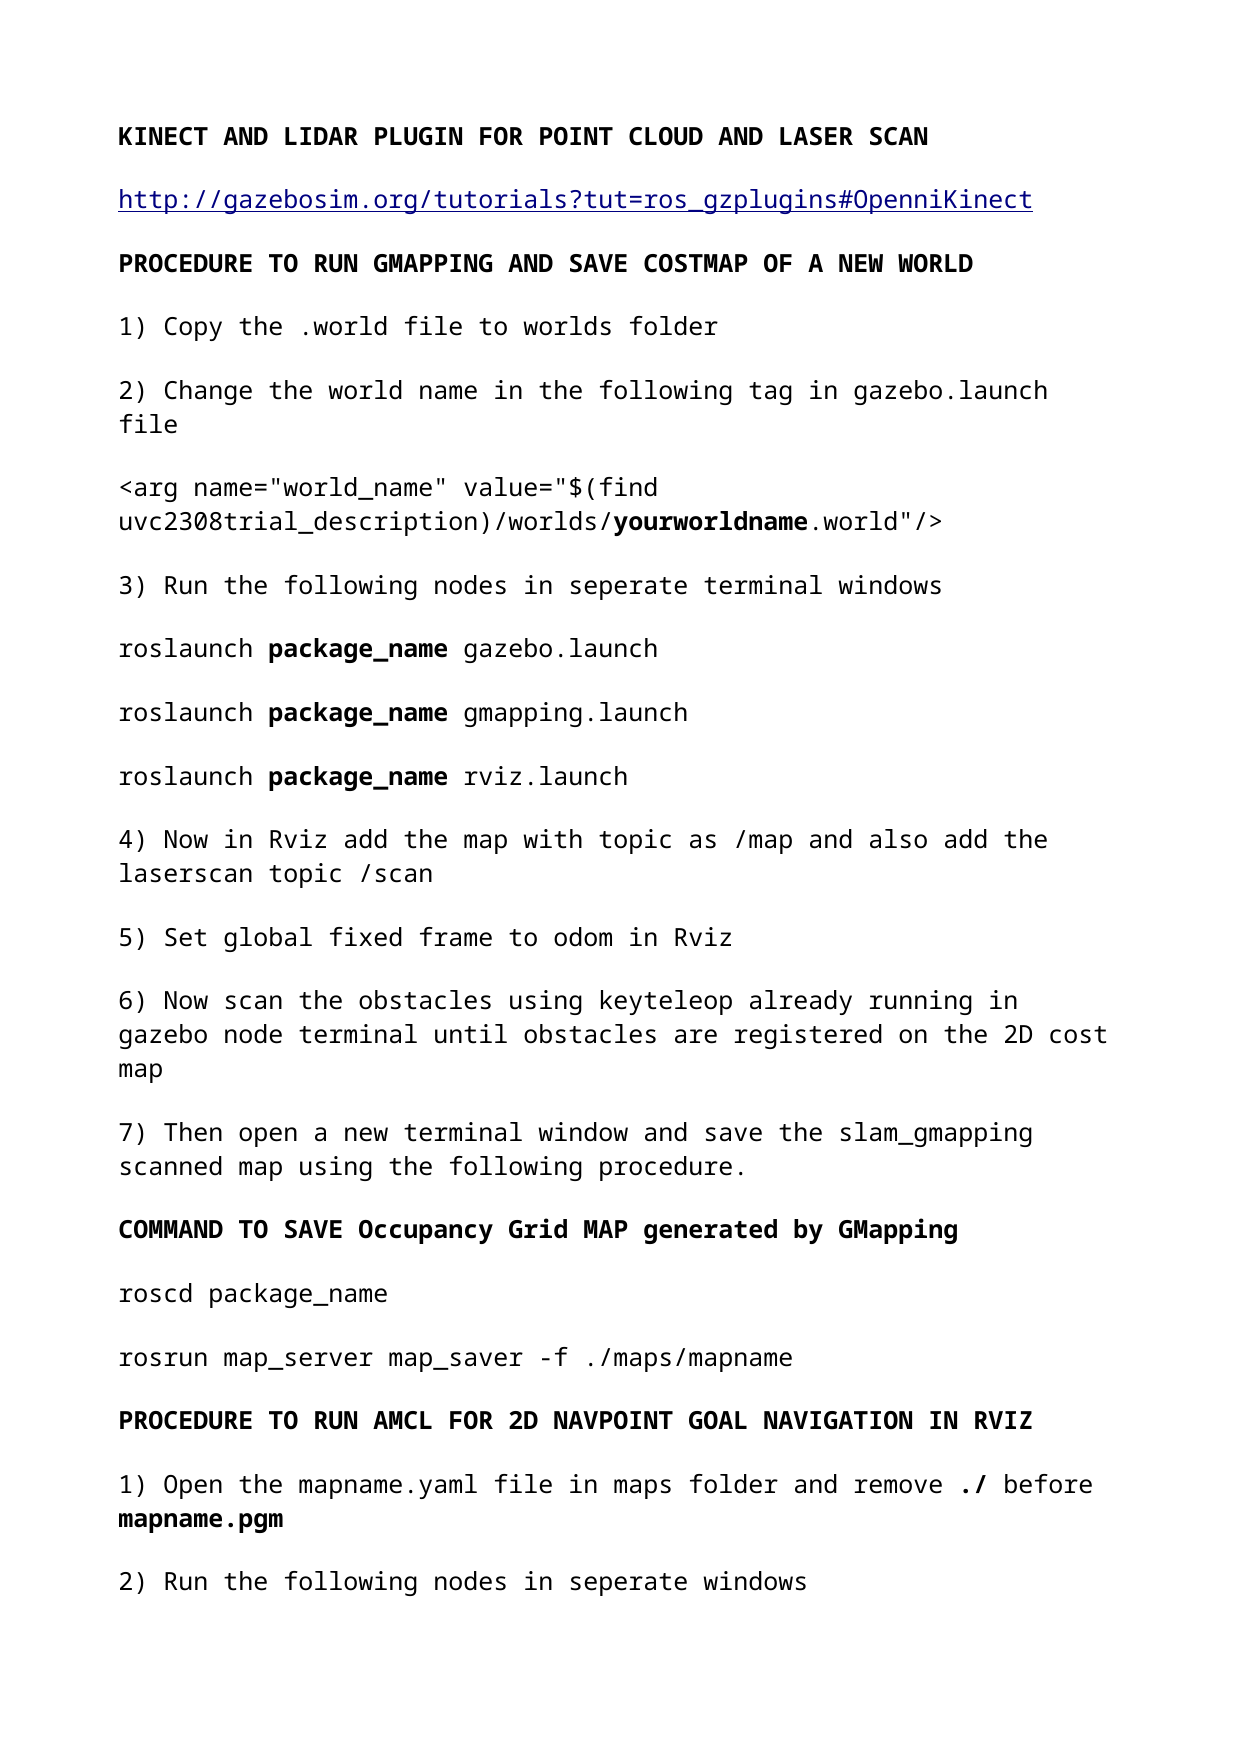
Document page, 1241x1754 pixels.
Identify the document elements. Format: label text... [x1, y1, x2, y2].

text 2) Run the following nodes in seperate windows [118, 1564, 1122, 1598]
text 1) Copy the .world file to worlds folder [118, 309, 1122, 343]
text rosrun map_server map_saver -f ./maps/mapname [118, 1339, 1122, 1373]
text roslaunch package_name gmapping.launch [118, 694, 1122, 729]
text 7) Then open a new terminal window and save the slam_gmapping scanned map using the following procedure. [118, 1114, 1122, 1183]
text http://gazebosim.org/tutorials?tut=ros_gzplugins#OpenniKinect [118, 182, 1122, 216]
text roslaunch package_name gazebo.launch [118, 631, 1122, 665]
text 3) Run the following nodes in seperate terminal windows [118, 567, 1122, 602]
text PROCEDURE TO RUN AMCL FOR 2D NAVPOINT GOAL NAVIGATION IN RVIZ [118, 1403, 1122, 1437]
text 2) Change the world name in the following tag in gazebo.launch file [118, 372, 1122, 440]
text roscd package_name [118, 1276, 1122, 1310]
text <arg name="world_name" value="$(find uvc2308trial_description)/worlds/yourworldname.world"/> [118, 470, 1122, 538]
text 1) Open the mapname.yaml file in maps folder and remove ./ before mapname.pgm [118, 1466, 1122, 1534]
text COMMAND TO SAVE Occupancy Grid MAP generated by GMapping [118, 1212, 1122, 1246]
text 6) Now scan the obstacles using keyteleop already running in gazebo node terminal until obstacles are registered on the 2D cost map [118, 983, 1122, 1085]
text roslaunch package_name rviz.launch [118, 758, 1122, 792]
text PROCEDURE TO RUN GMAPPING AND SAVE COSTMAP OF A NEW WORLD [118, 245, 1122, 279]
text 4) Now in Rviz add the map with topic as /map and also add the laserscan topic /scan [118, 822, 1122, 890]
text KINECT AND LIDAR PLUGIN FOR POINT CLOUD AND LASER SCAN [118, 118, 1122, 152]
text 5) Set global fixed frame to odom in Rviz [118, 919, 1122, 953]
